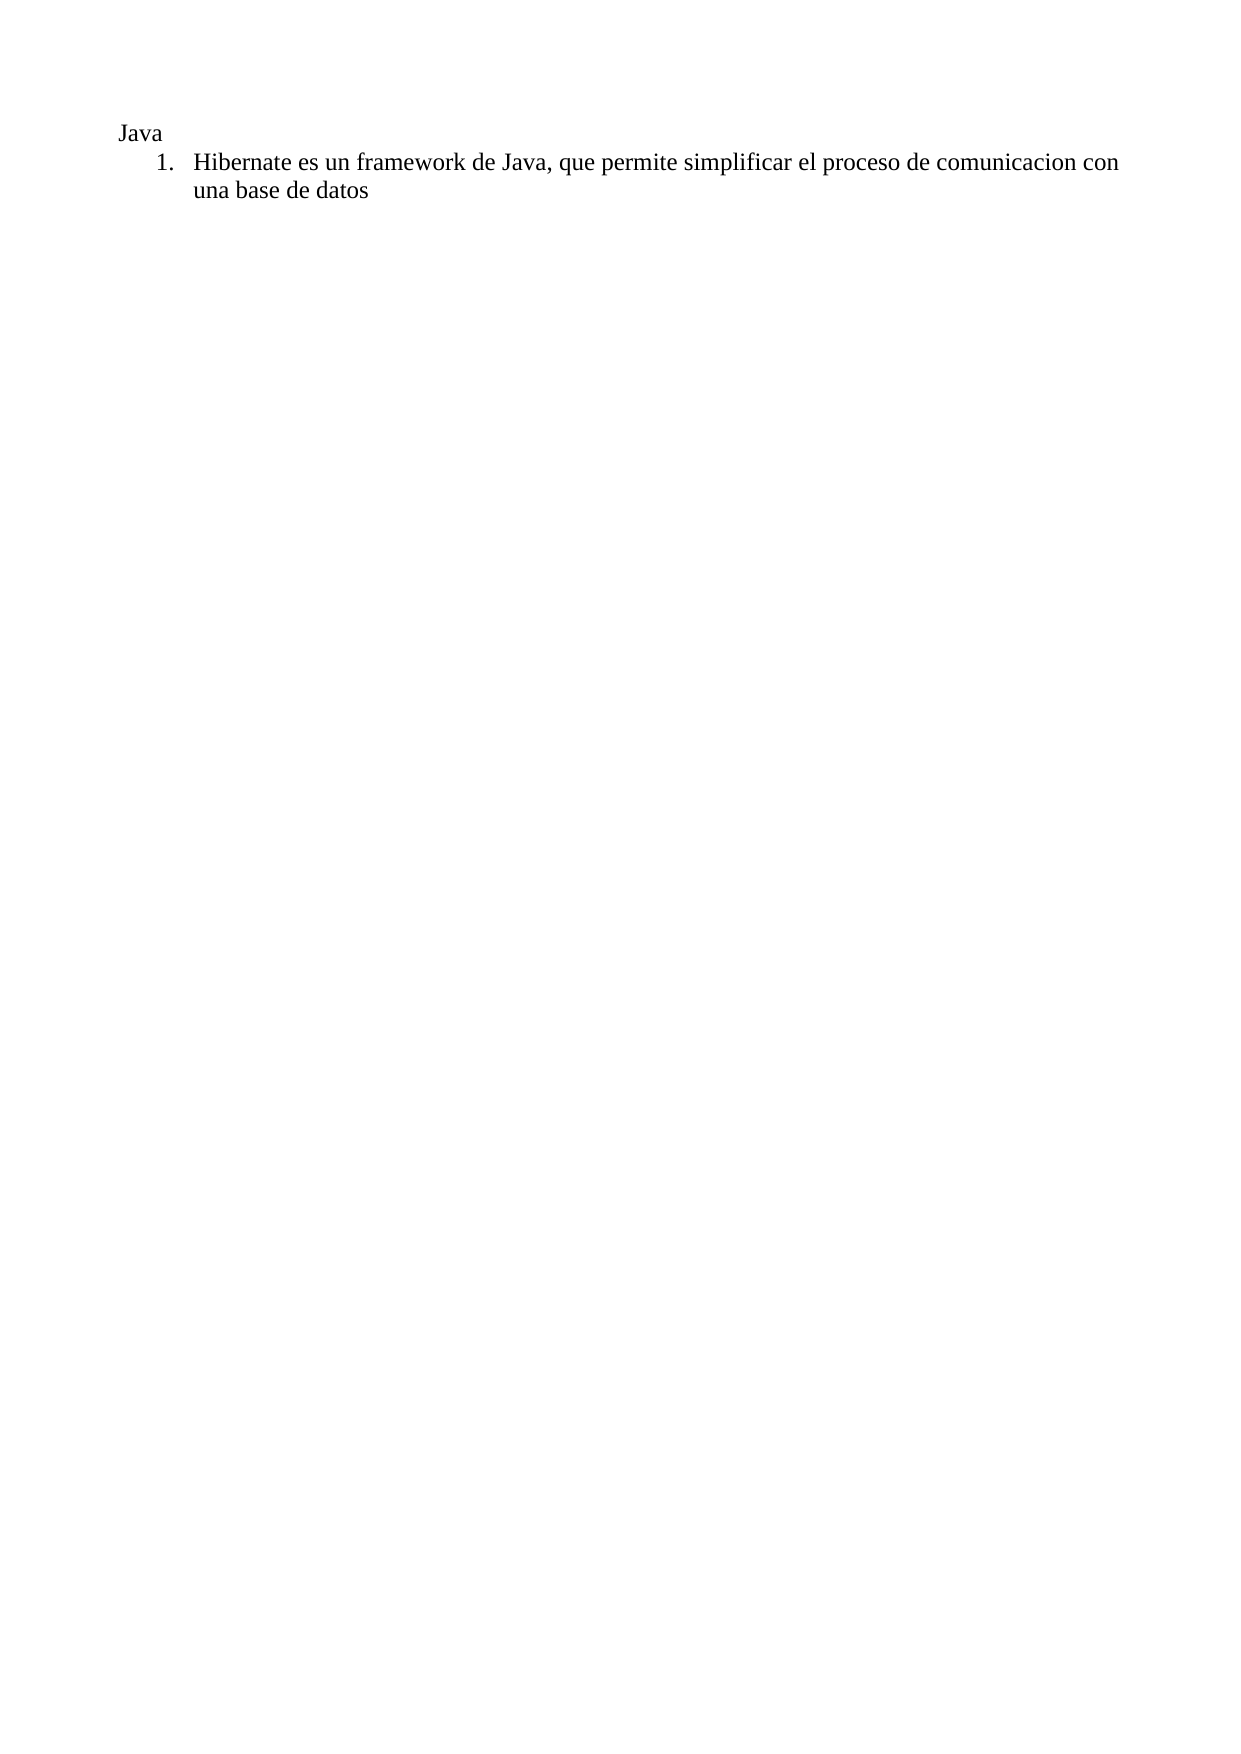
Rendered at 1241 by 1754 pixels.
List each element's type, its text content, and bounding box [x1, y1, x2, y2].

list Hibernate es un framework de Java, que permite simplificar el proceso de comunicacion con una base de datos [156, 147, 1122, 204]
text Java [118, 118, 1122, 147]
